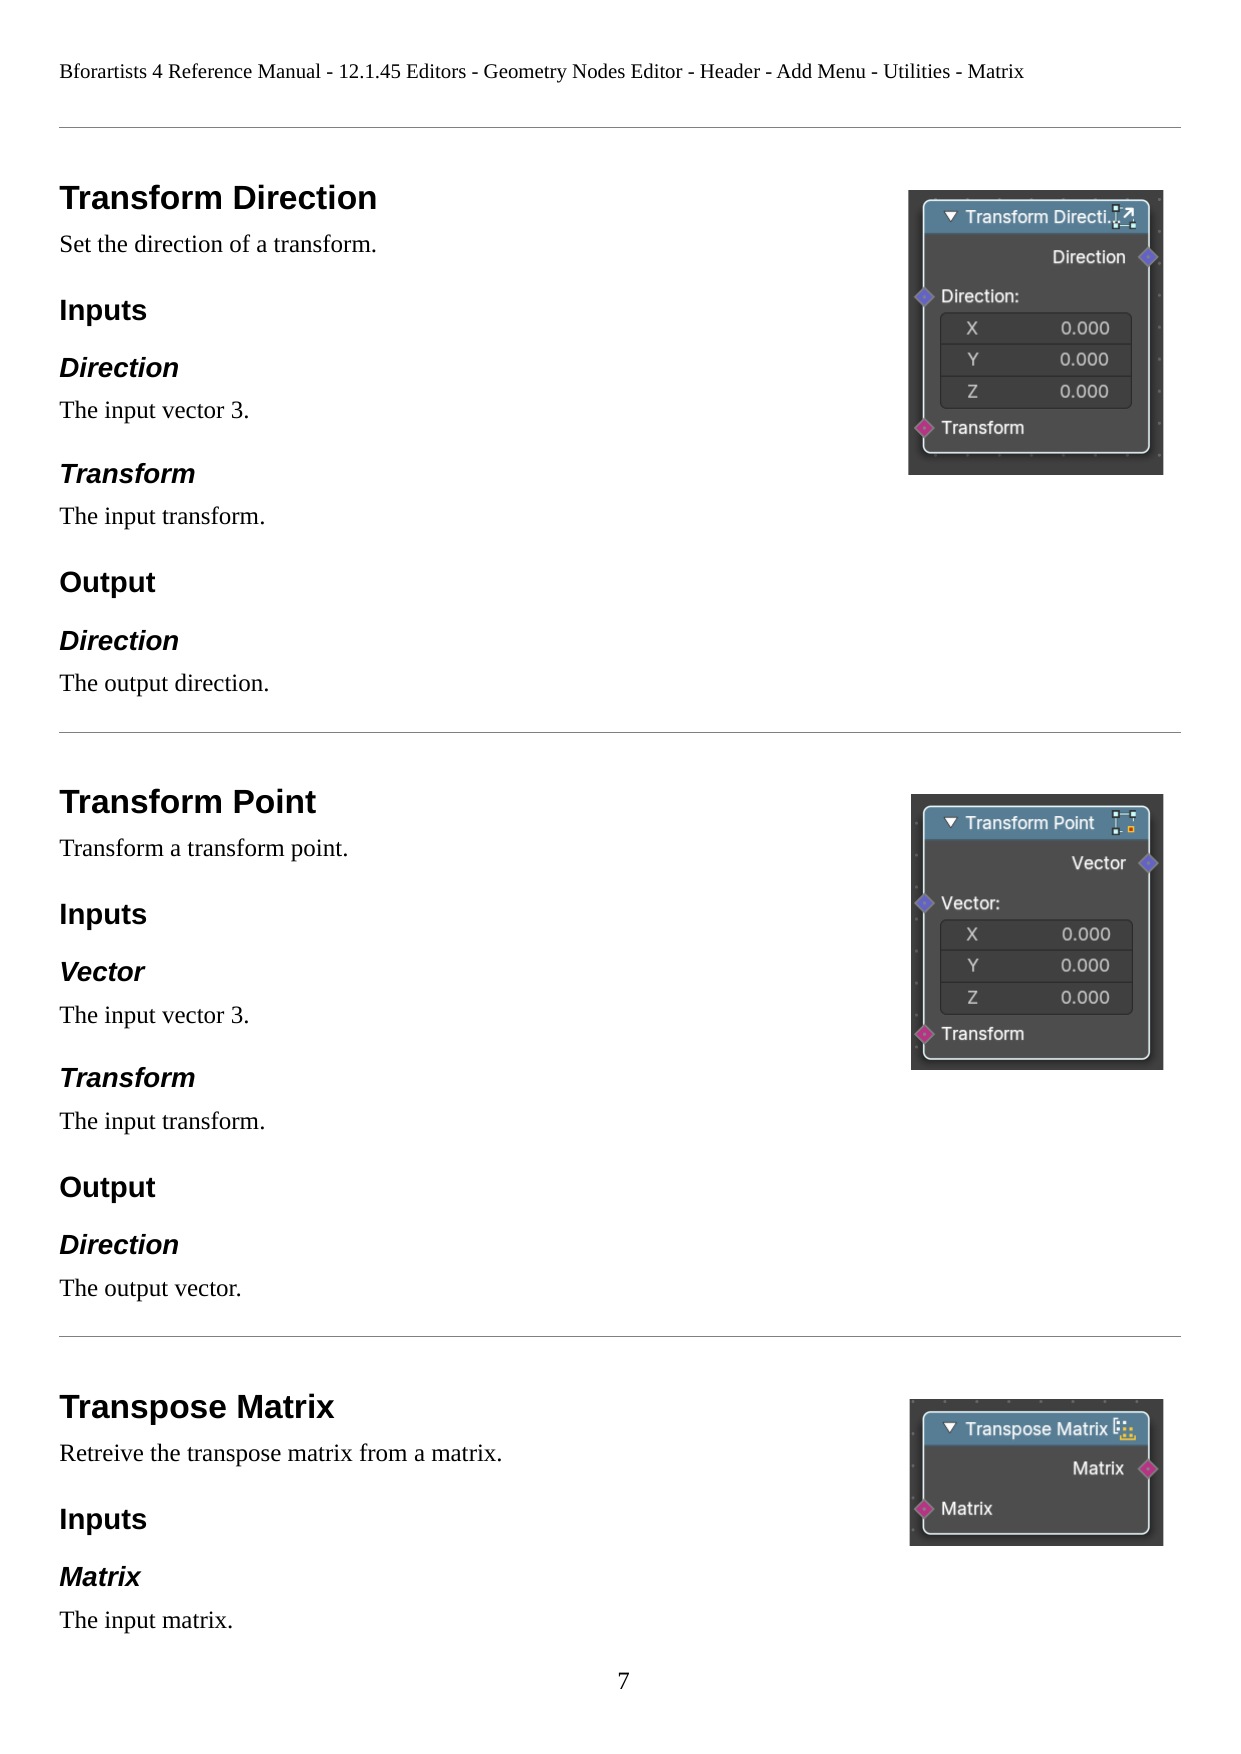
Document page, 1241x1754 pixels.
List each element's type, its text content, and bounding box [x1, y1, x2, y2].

subtitle Output [59, 565, 1181, 599]
picture [909, 1399, 1164, 1546]
text Transform a transform point. [59, 833, 911, 862]
subtitle Direction [59, 624, 1181, 656]
subtitle Direction [59, 1228, 1181, 1260]
subtitle Direction [59, 351, 908, 383]
picture [911, 794, 1164, 1070]
subtitle Inputs [59, 292, 908, 326]
subtitle [1164, 351, 1181, 383]
text The output vector. [59, 1273, 1181, 1302]
subtitle Transform Direction [59, 178, 1181, 216]
text Set the direction of a transform. [59, 229, 908, 257]
subtitle Matrix [59, 1561, 1181, 1592]
text The input transform. [59, 501, 1181, 530]
subtitle Output [59, 1170, 1181, 1203]
subtitle Inputs [59, 1502, 909, 1536]
subtitle Transform [59, 1062, 1181, 1094]
subtitle [1164, 897, 1181, 931]
subtitle Transform [59, 457, 1181, 489]
text The input transform. [59, 1106, 1181, 1135]
text The input vector 3. [59, 1000, 911, 1029]
text The output direction. [59, 668, 1181, 697]
subtitle Inputs [59, 897, 911, 931]
text The input vector 3. [59, 396, 908, 424]
text Retreive the transpose matrix from a matrix. [59, 1438, 909, 1467]
text [1164, 1000, 1181, 1029]
subtitle [1164, 292, 1181, 326]
text [1164, 396, 1181, 424]
picture [908, 190, 1164, 475]
text The input matrix. [59, 1605, 1181, 1634]
subtitle Transform Point [59, 782, 1181, 821]
subtitle [1164, 956, 1181, 988]
subtitle [1164, 1502, 1181, 1536]
subtitle Transpose Matrix [59, 1387, 1181, 1426]
subtitle Vector [59, 956, 911, 988]
